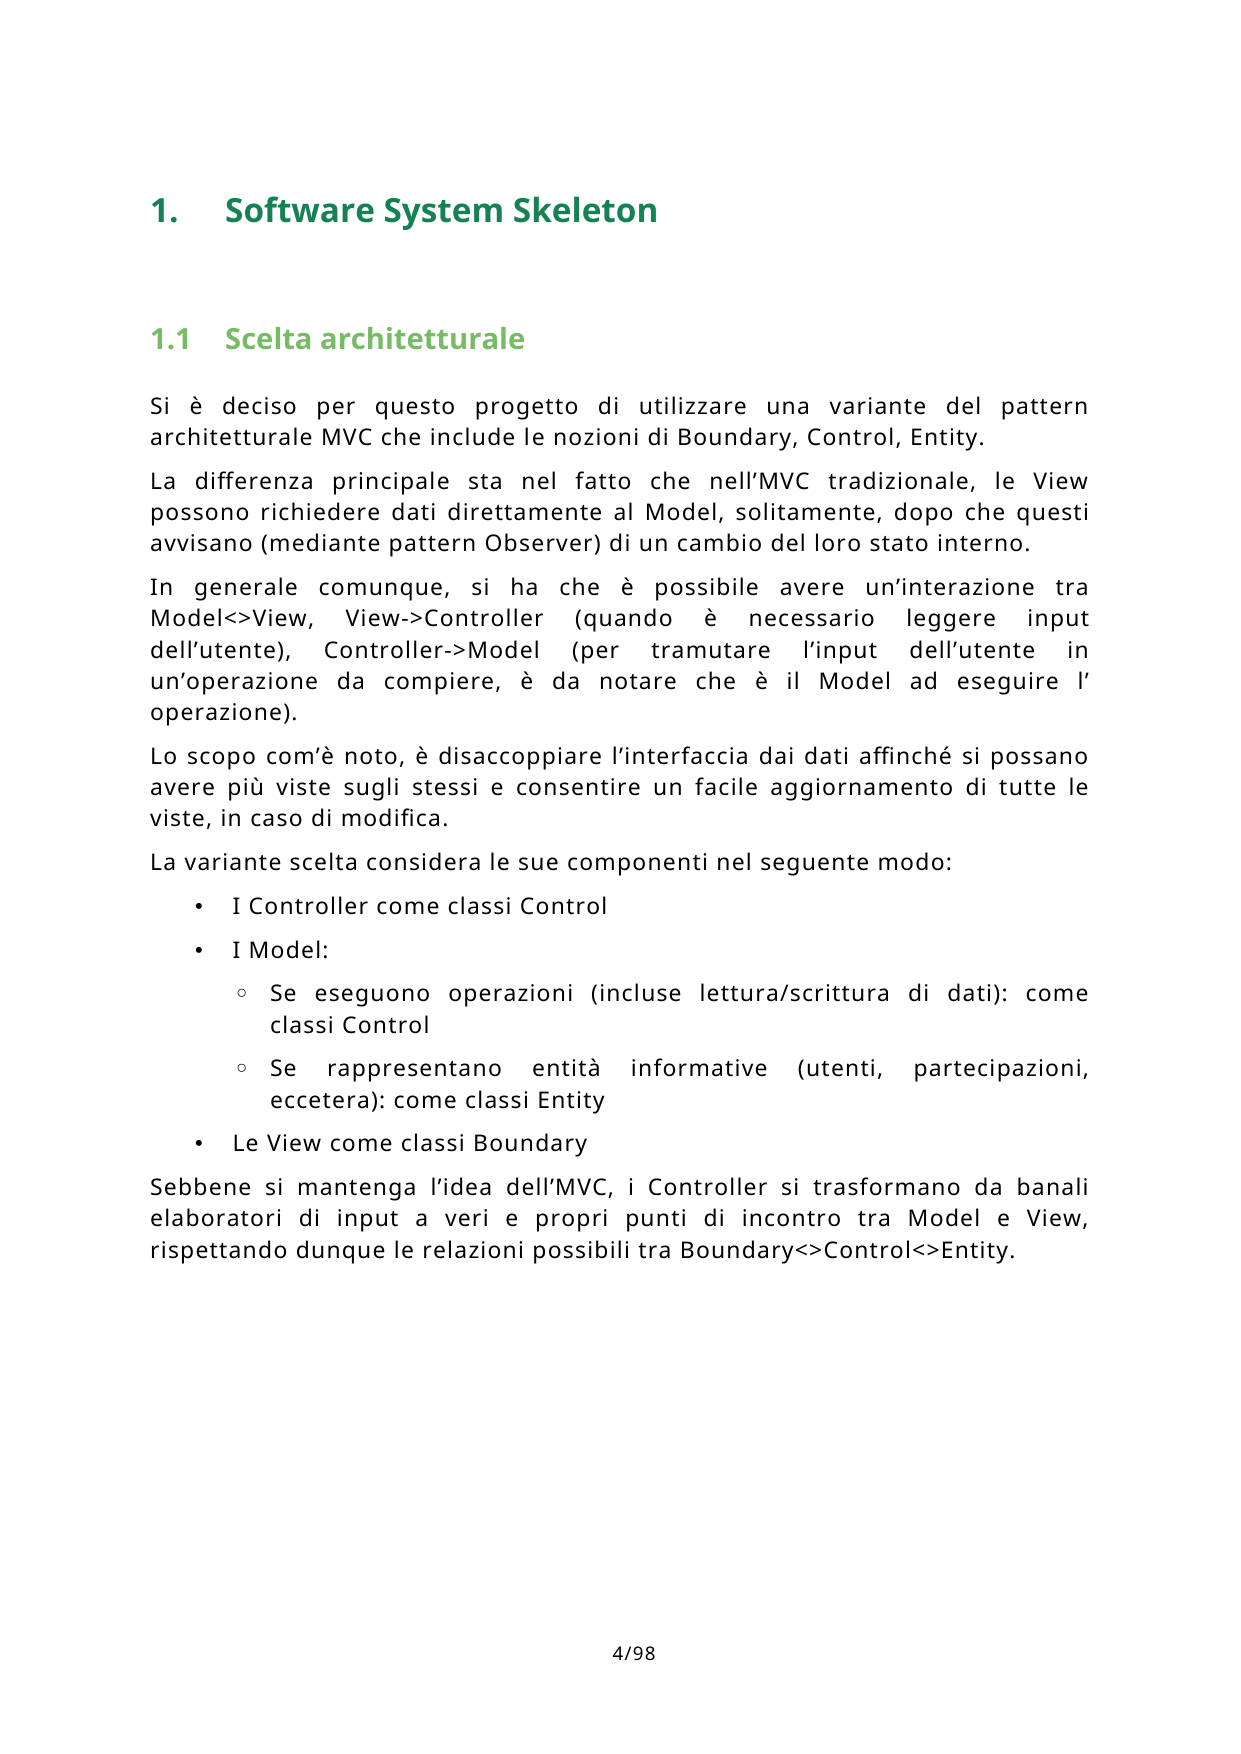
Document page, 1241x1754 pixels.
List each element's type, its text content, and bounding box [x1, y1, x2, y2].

subtitle Scelta architetturale [150, 318, 1090, 358]
list Le View come classi Boundary [195, 1127, 1090, 1159]
list I Model: [195, 934, 1090, 965]
list Se eseguono operazioni (incluse lettura/scrittura di dati): come classi Control [232, 977, 1090, 1040]
subtitle Software System Skeleton [150, 187, 1090, 233]
list I Controller come classi Control [195, 890, 1090, 921]
text La variante scelta considera le sue componenti nel seguente modo: [150, 846, 1090, 877]
text Lo scopo com’è noto, è disaccoppiare l’interfaccia dai dati affinché si possano avere più viste sugli stessi e consentire un facile aggiornamento di tutte le viste, in caso di modifica. [150, 740, 1090, 834]
text Si è deciso per questo progetto di utilizzare una variante del pattern architetturale MVC che include le nozioni di Boundary, Control, Entity. [150, 390, 1090, 452]
text La differenza principale sta nel fatto che nell’MVC tradizionale, le View possono richiedere dati direttamente al Model, solitamente, dopo che questi avvisano (mediante pattern Observer) di un cambio del loro stato interno. [150, 465, 1090, 559]
text Sebbene si mantenga l’idea dell’MVC, i Controller si trasformano da banali elaboratori di input a veri e propri punti di incontro tra Model e View, rispettando dunque le relazioni possibili tra Boundary<>Control<>Entity. [150, 1171, 1090, 1265]
text In generale comunque, si ha che è possibile avere un’interazione tra Model<>View, View->Controller (quando è necessario leggere input dell’utente), Controller->Model (per tramutare l’input dell’utente in un’operazione da compiere, è da notare che è il Model ad eseguire l’ operazione). [150, 571, 1090, 727]
list Se rappresentano entità informative (utenti, partecipazioni, eccetera): come classi Entity [232, 1052, 1090, 1115]
